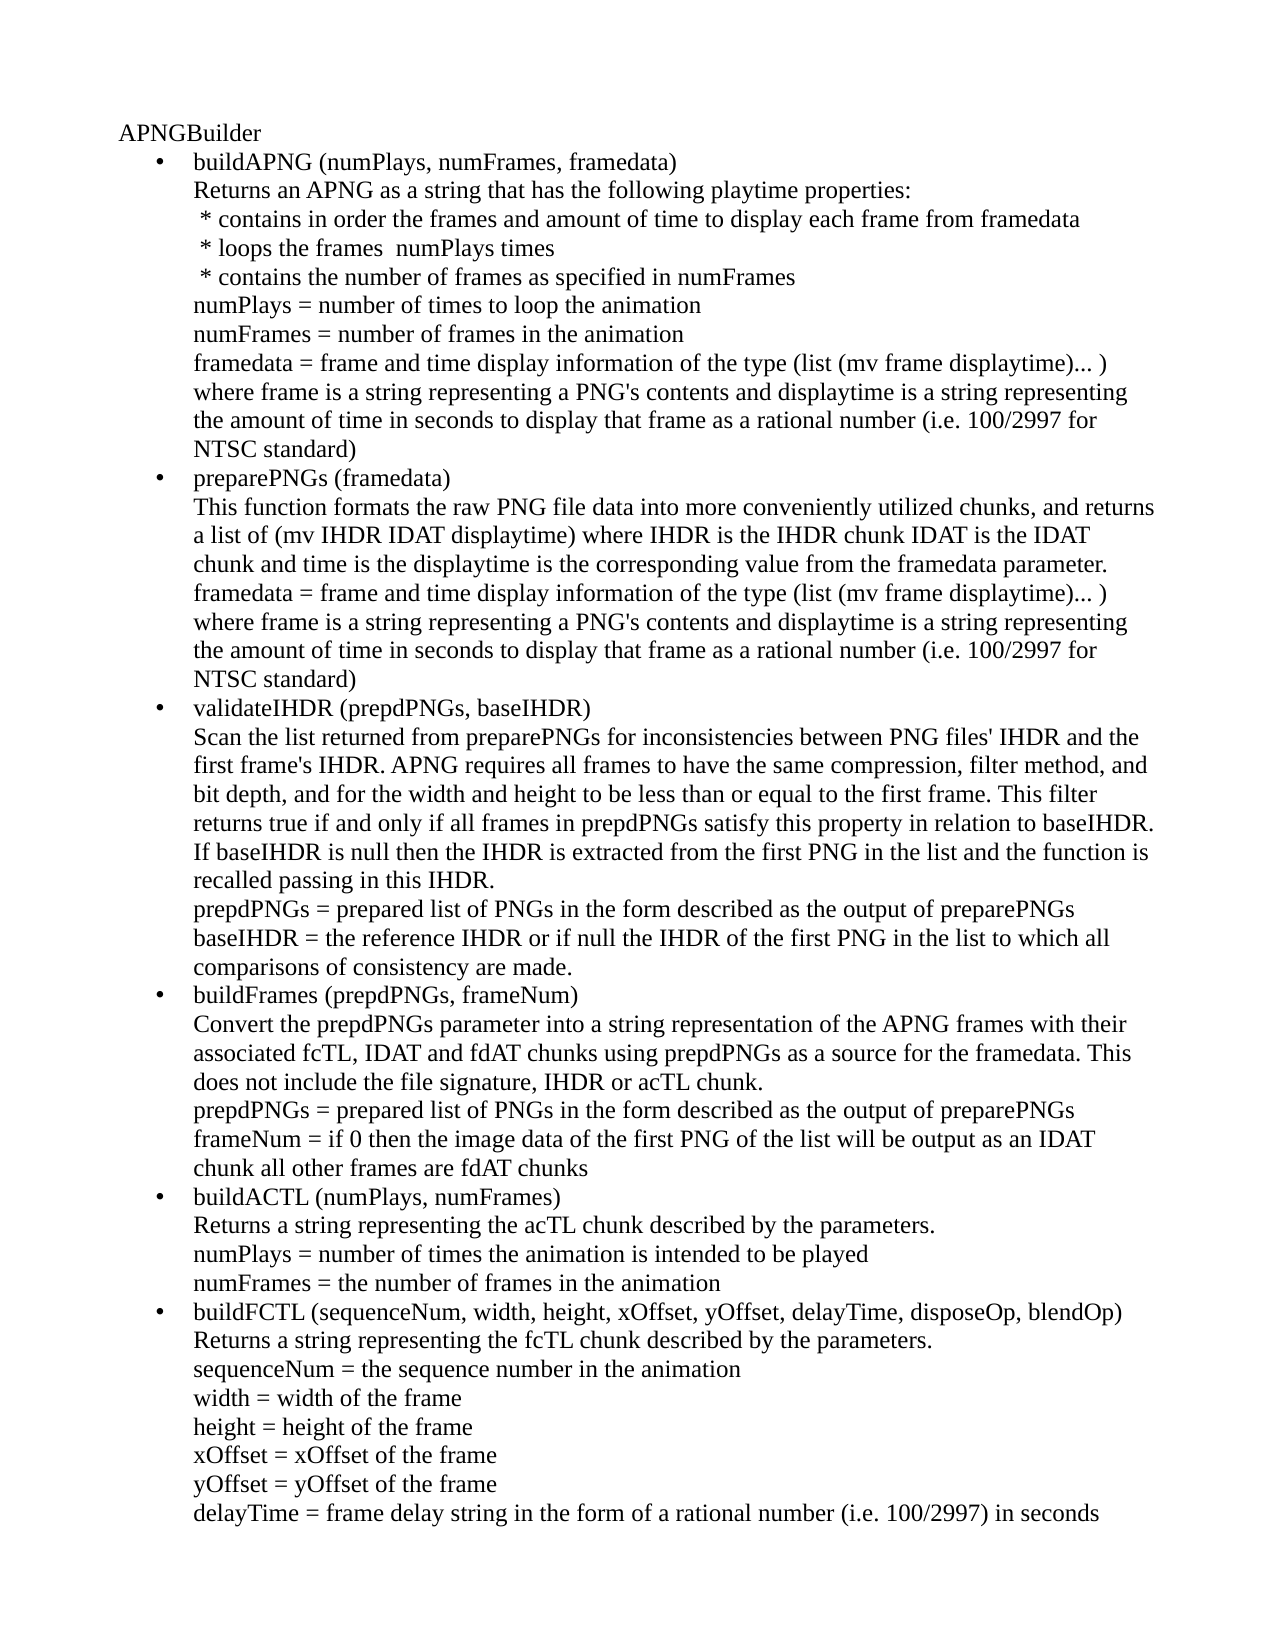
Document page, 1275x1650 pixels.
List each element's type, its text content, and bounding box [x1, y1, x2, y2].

list buildAPNG (numPlays, numFrames, framedata) Returns an APNG as a string that has the following playtime properties: * contains in order the frames and amount of time to display each frame from framedata * loops the frames numPlays times * contains the number of frames as specified in numFrames numPlays = number of times to loop the animation numFrames = number of frames in the animation framedata = frame and time display information of the type (list (mv frame displaytime)... ) where frame is a string representing a PNG's contents and displaytime is a string representing the amount of time in seconds to display that frame as a rational number (i.e. 100/2997 for NTSC standard) [156, 147, 1157, 463]
list buildACTL (numPlays, numFrames) Returns a string representing the acTL chunk described by the parameters. numPlays = number of times the animation is intended to be played numFrames = the number of frames in the animation [156, 1182, 1157, 1297]
list buildFCTL (sequenceNum, width, height, xOffset, yOffset, delayTime, disposeOp, blendOp) Returns a string representing the fcTL chunk described by the parameters. sequenceNum = the sequence number in the animation width = width of the frame height = height of the frame xOffset = xOffset of the frame yOffset = yOffset of the frame delayTime = frame delay string in the form of a rational number (i.e. 100/2997) in seconds [156, 1297, 1157, 1527]
list buildFrames (prepdPNGs, frameNum) Convert the prepdPNGs parameter into a string representation of the APNG frames with their associated fcTL, IDAT and fdAT chunks using prepdPNGs as a source for the framedata. This does not include the file signature, IHDR or acTL chunk. prepdPNGs = prepared list of PNGs in the form described as the output of preparePNGs frameNum = if 0 then the image data of the first PNG of the list will be output as an IDAT chunk all other frames are fdAT chunks [156, 981, 1157, 1182]
list validateIHDR (prepdPNGs, baseIHDR) Scan the list returned from preparePNGs for inconsistencies between PNG files' IHDR and the first frame's IHDR. APNG requires all frames to have the same compression, filter method, and bit depth, and for the width and height to be less than or equal to the first frame. This filter returns true if and only if all frames in prepdPNGs satisfy this property in relation to baseIHDR. If baseIHDR is null then the IHDR is extracted from the first PNG in the list and the function is recalled passing in this IHDR. prepdPNGs = prepared list of PNGs in the form described as the output of preparePNGs baseIHDR = the reference IHDR or if null the IHDR of the first PNG in the list to which all comparisons of consistency are made. [156, 693, 1157, 981]
list preparePNGs (framedata) This function formats the raw PNG file data into more conveniently utilized chunks, and returns a list of (mv IHDR IDAT displaytime) where IHDR is the IHDR chunk IDAT is the IDAT chunk and time is the displaytime is the corresponding value from the framedata parameter. framedata = frame and time display information of the type (list (mv frame displaytime)... ) where frame is a string representing a PNG's contents and displaytime is a string representing the amount of time in seconds to display that frame as a rational number (i.e. 100/2997 for NTSC standard) [156, 463, 1157, 693]
text APNGBuilder [118, 118, 1157, 147]
